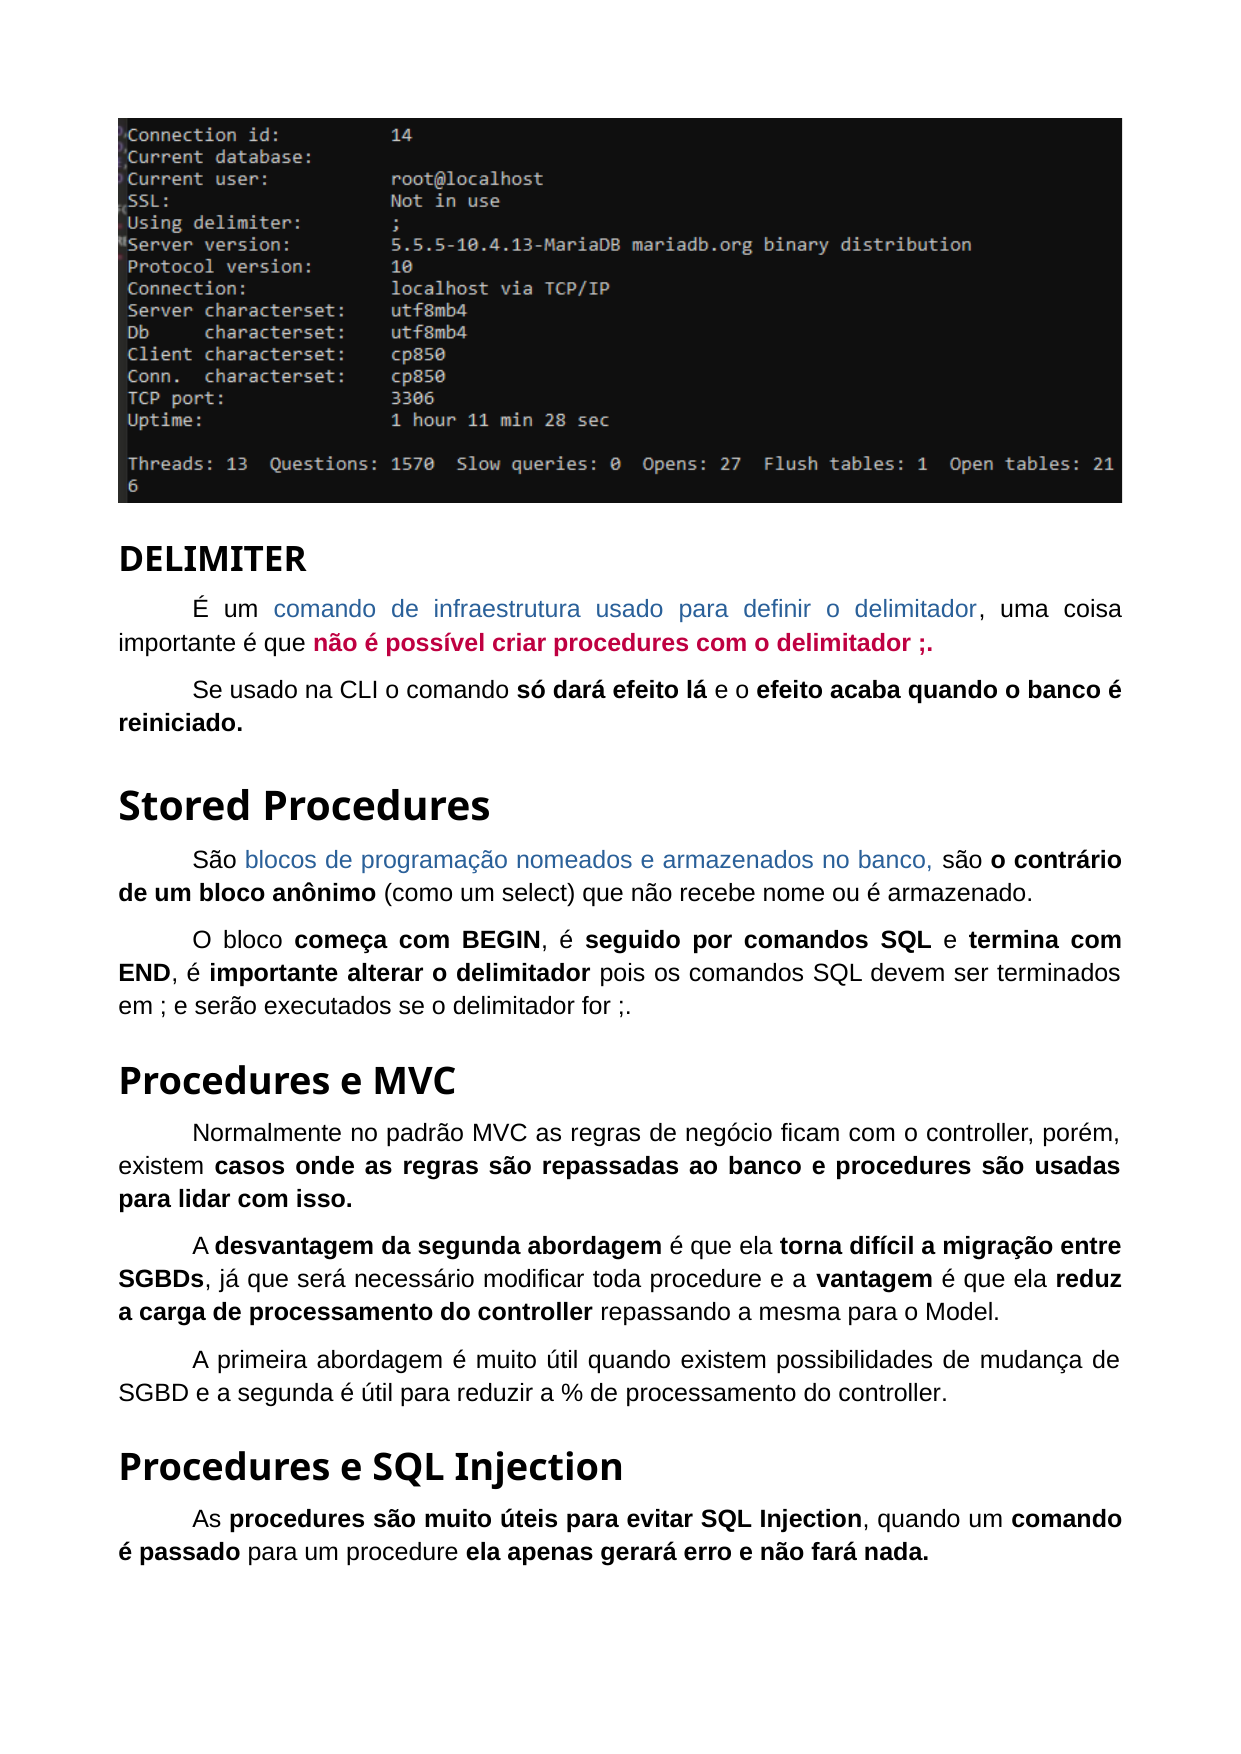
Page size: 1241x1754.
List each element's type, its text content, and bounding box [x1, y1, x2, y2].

text A desvantagem da segunda abordagem é que ela torna difícil a migração entre SGBDs, já que será necessário modificar toda procedure e a vantagem é que ela reduz a carga de processamento do controller repassando a mesma para o Model. [118, 1231, 1122, 1326]
text São blocos de programação nomeados e armazenados no banco, são o contrário de um bloco anônimo (como um select) que não recebe nome ou é armazenado. [118, 845, 1122, 906]
text O bloco começa com BEGIN, é seguido por comandos SQL e termina com END, é importante alterar o delimitador pois os comandos SQL devem ser terminados em ; e serão executados se o delimitador for ;. [118, 925, 1122, 1020]
subtitle Stored Procedures [118, 777, 1122, 832]
text As procedures são muito úteis para evitar SQL Injection, quando um comando é passado para um procedure ela apenas gerará erro e não fará nada. [118, 1504, 1122, 1566]
text A primeira abordagem é muito útil quando existem possibilidades de mudança de SGBD e a segunda é útil para reduzir a % de processamento do controller. [118, 1345, 1122, 1407]
subtitle Procedures e SQL Injection [118, 1440, 1122, 1492]
subtitle DELIMITER [118, 534, 1122, 582]
picture [118, 118, 1123, 503]
text É um comando de infraestrutura usado para definir o delimitador, uma coisa importante é que não é possível criar procedures com o delimitador ;. [118, 594, 1122, 656]
text Normalmente no padrão MVC as regras de negócio ficam com o controller, porém, existem casos onde as regras são repassadas ao banco e procedures são usadas para lidar com isso. [118, 1118, 1122, 1212]
subtitle Procedures e MVC [118, 1053, 1122, 1105]
text Se usado na CLI o comando só dará efeito lá e o efeito acaba quando o banco é reiniciado. [118, 675, 1122, 737]
